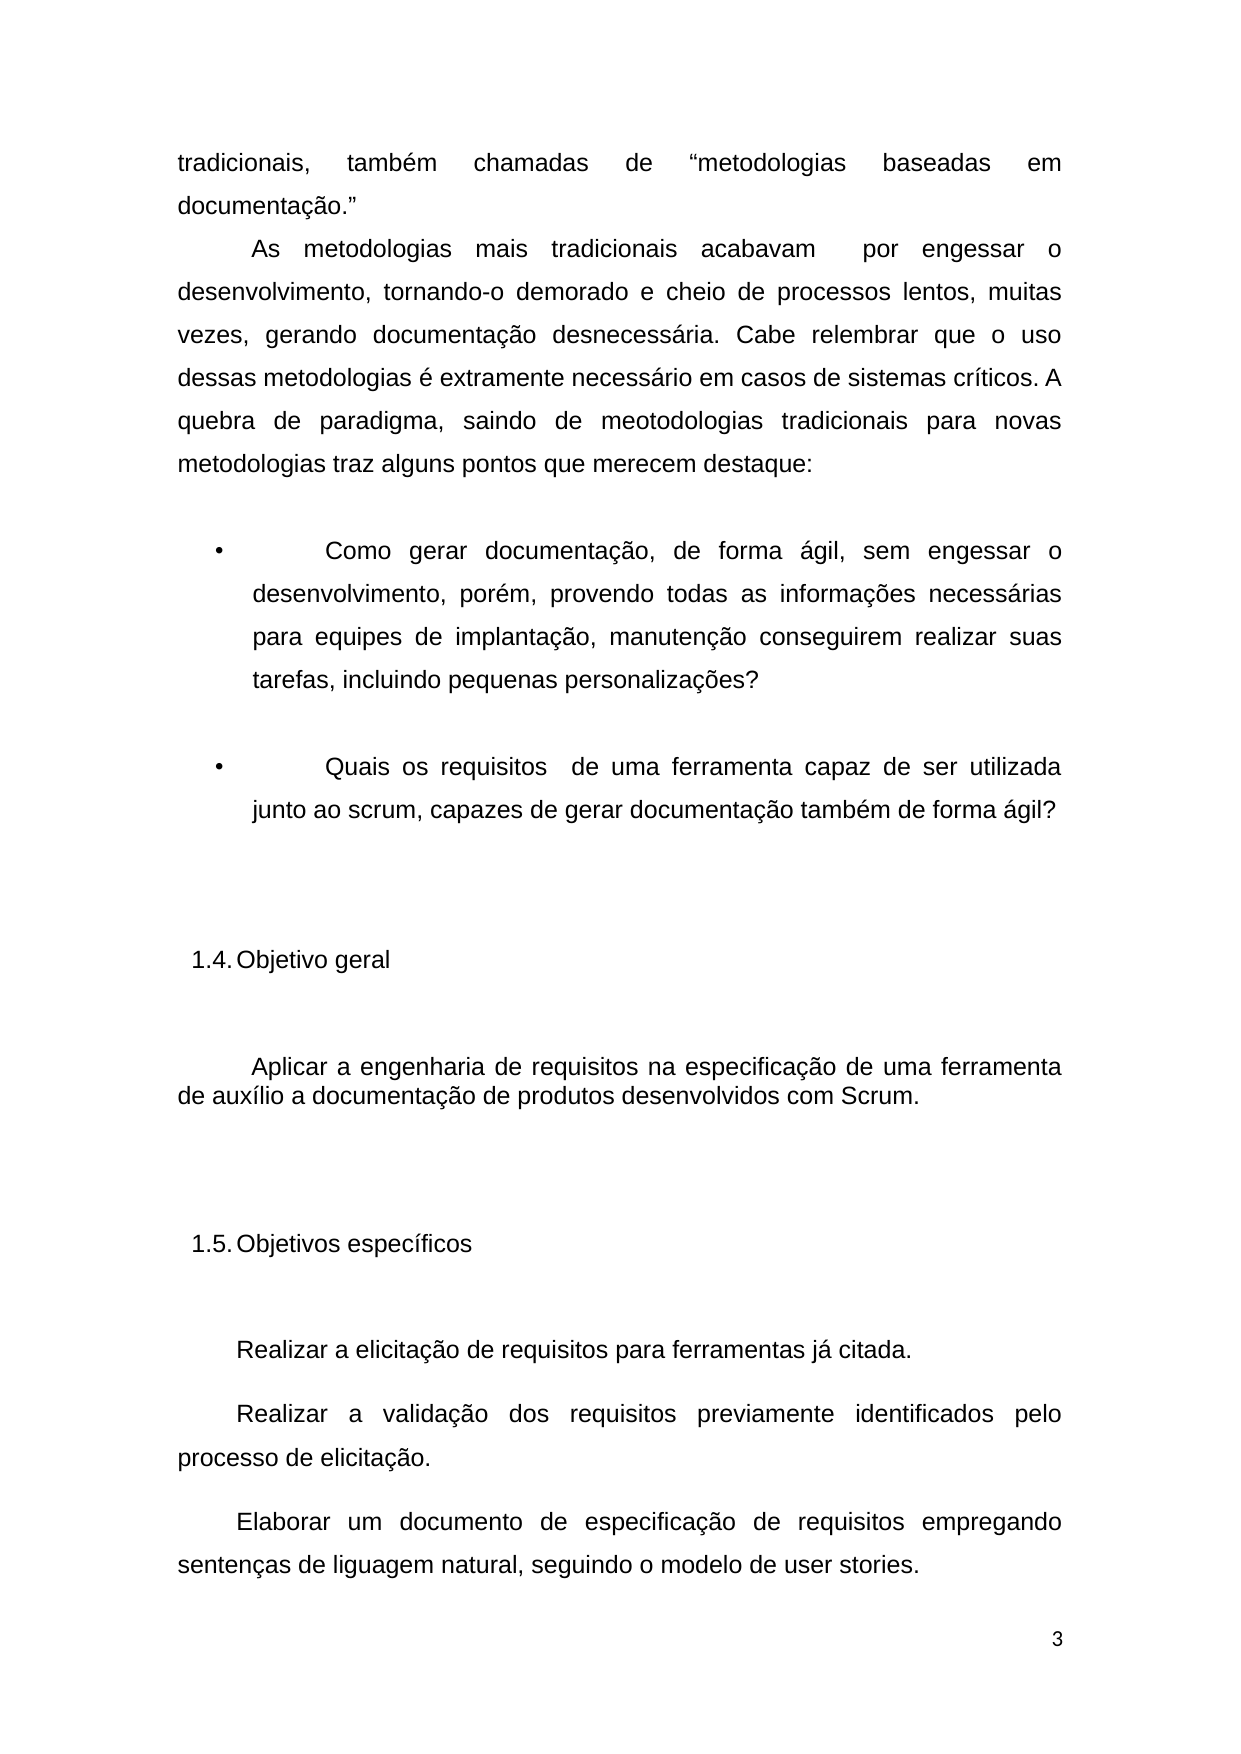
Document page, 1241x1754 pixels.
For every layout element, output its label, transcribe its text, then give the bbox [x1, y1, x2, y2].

text Realizar a elicitação de requisitos para ferramentas já citada. [177, 1335, 1063, 1364]
subtitle Objetivos específicos [191, 1229, 1063, 1258]
text tradicionais, também chamadas de “metodologias baseadas em documentação.” [177, 148, 1063, 219]
text Realizar a validação dos requisitos previamente identificados pelo processo de elicitação. [177, 1399, 1063, 1471]
list Como gerar documentação, de forma ágil, sem engessar o desenvolvimento, porém, provendo todas as informações necessárias para equipes de implantação, manutenção conseguirem realizar suas tarefas, incluindo pequenas personalizações? [215, 536, 1063, 694]
subtitle Objetivo geral [191, 945, 1063, 974]
text As metodologias mais tradicionais acabavam por engessar o desenvolvimento, tornando-o demorado e cheio de processos lentos, muitas vezes, gerando documentação desnecessária. Cabe relembrar que o uso dessas metodologias é extramente necessário em casos de sistemas críticos. A quebra de paradigma, saindo de meotodologias tradicionais para novas metodologias traz alguns pontos que merecem destaque: [177, 234, 1063, 478]
text Aplicar a engenharia de requisitos na especificação de uma ferramenta de auxílio a documentação de produtos desenvolvidos com Scrum. [177, 1052, 1063, 1109]
list Quais os requisitos de uma ferramenta capaz de ser utilizada junto ao scrum, capazes de gerar documentação também de forma ágil? [215, 751, 1063, 823]
text Elaborar um documento de especificação de requisitos empregando sentenças de liguagem natural, seguindo o modelo de user stories. [177, 1506, 1063, 1578]
